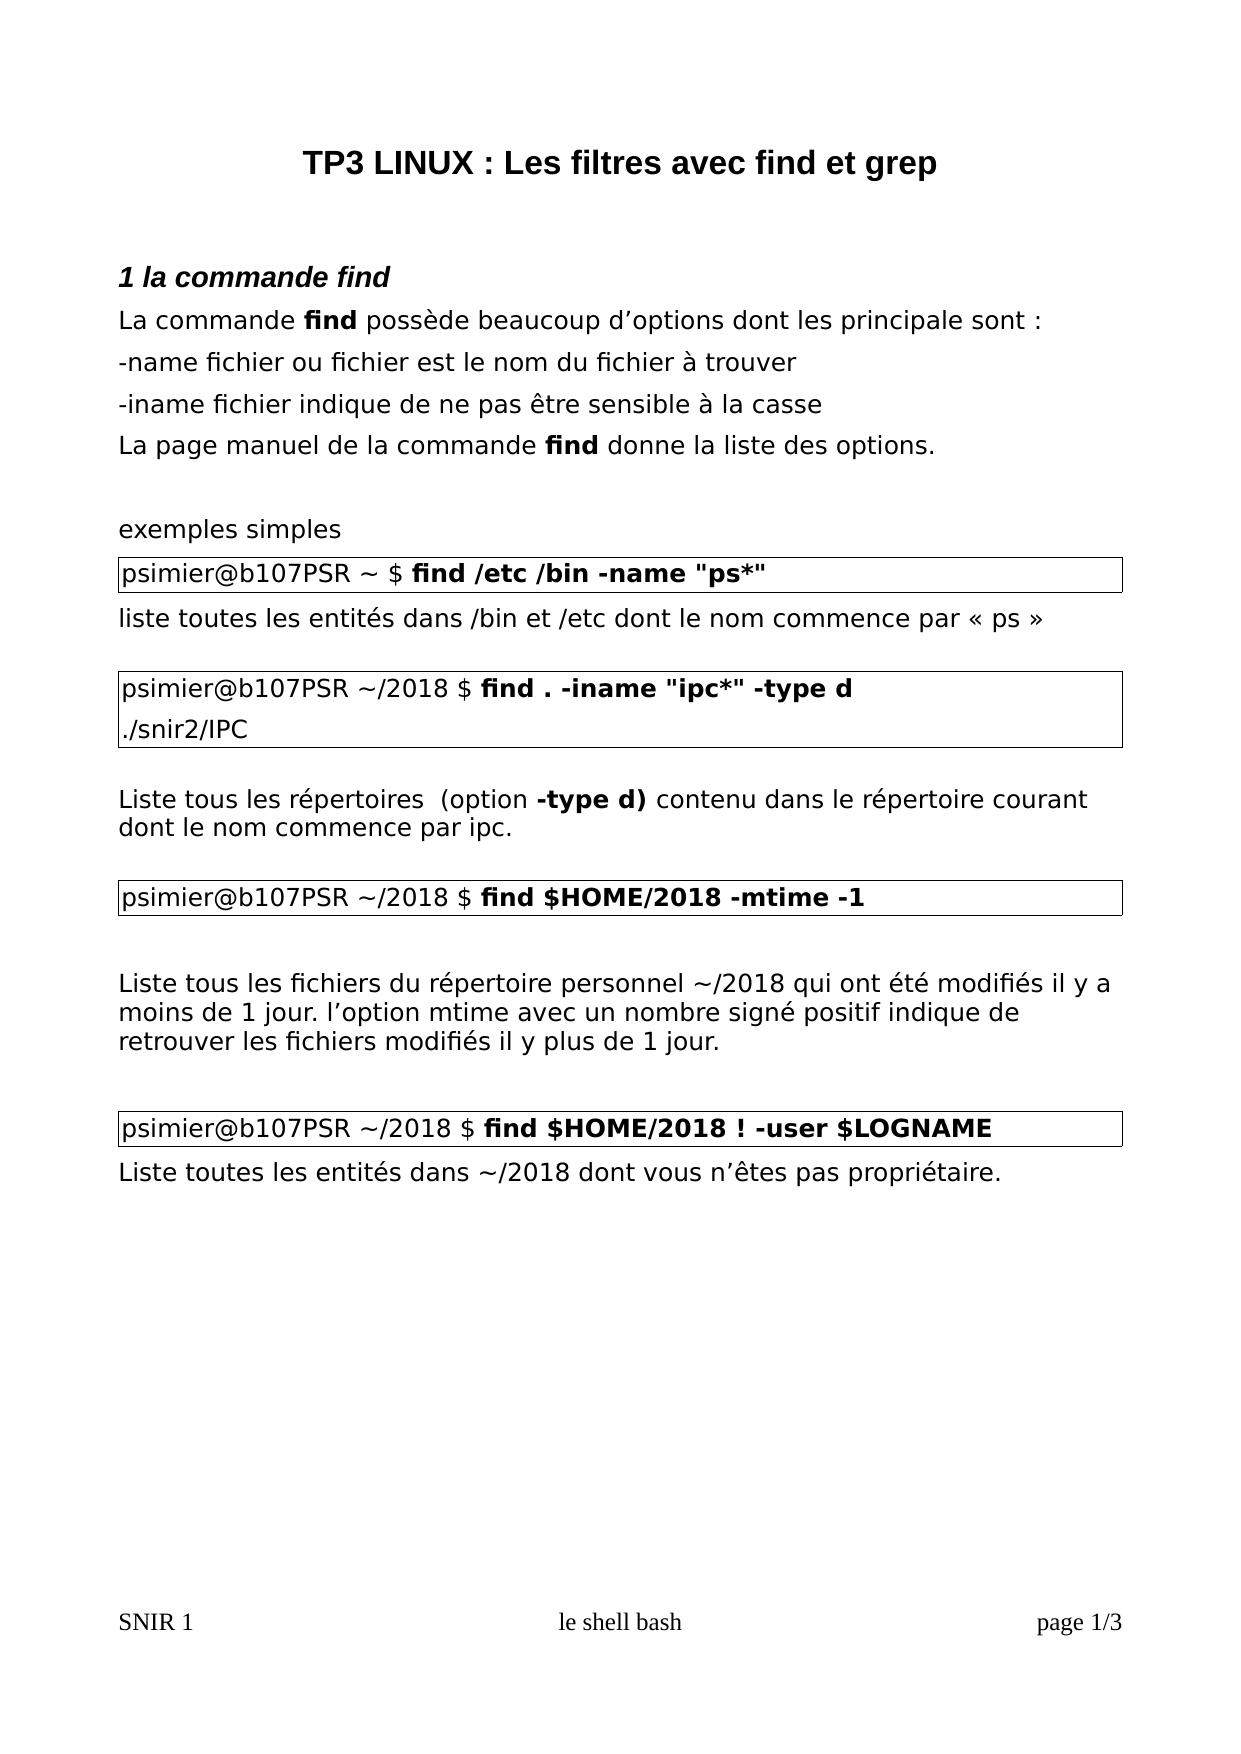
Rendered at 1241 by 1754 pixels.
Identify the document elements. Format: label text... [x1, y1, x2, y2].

text -iname fichier indique de ne pas être sensible à la casse [118, 390, 1122, 419]
text Liste toutes les entités dans ~/2018 dont vous n’êtes pas propriétaire. [118, 1159, 1122, 1188]
text La commande find possède beaucoup d’options dont les principale sont : [118, 307, 1122, 336]
subtitle psimier@b107PSR ~/2018 $ find $HOME/2018 -mtime -1 [119, 881, 1122, 915]
subtitle psimier@b107PSR ~/2018 $ find . -iname "ipc*" -type d [119, 672, 1122, 703]
subtitle 1 la commande find [118, 261, 1122, 294]
text ./snir2/IPC [119, 712, 1122, 747]
text liste toutes les entités dans /bin et /etc dont le nom commence par « ps » [118, 604, 1122, 633]
text Liste tous les fichiers du répertoire personnel ~/2018 qui ont été modifiés il y a moins de 1 jour. l’option mtime avec un nombre signé positif indique de retrouver les fichiers modifiés il y plus de 1 jour. [118, 969, 1122, 1057]
text La page manuel de la commande find donne la liste des options. [118, 432, 1122, 461]
text psimier@b107PSR ~ $ find /etc /bin -name "ps*" [119, 558, 1122, 592]
subtitle TP3 LINUX : Les filtres avec find et grep [118, 143, 1122, 182]
text psimier@b107PSR ~/2018 $ find $HOME/2018 ! -user $LOGNAME [119, 1112, 1122, 1146]
text exemples simples [118, 515, 1122, 544]
text -name fichier ou fichier est le nom du fichier à trouver [118, 348, 1122, 377]
subtitle Liste tous les répertoires (option -type d) contenu dans le répertoire courant dont le nom commence par ipc. [118, 785, 1122, 843]
